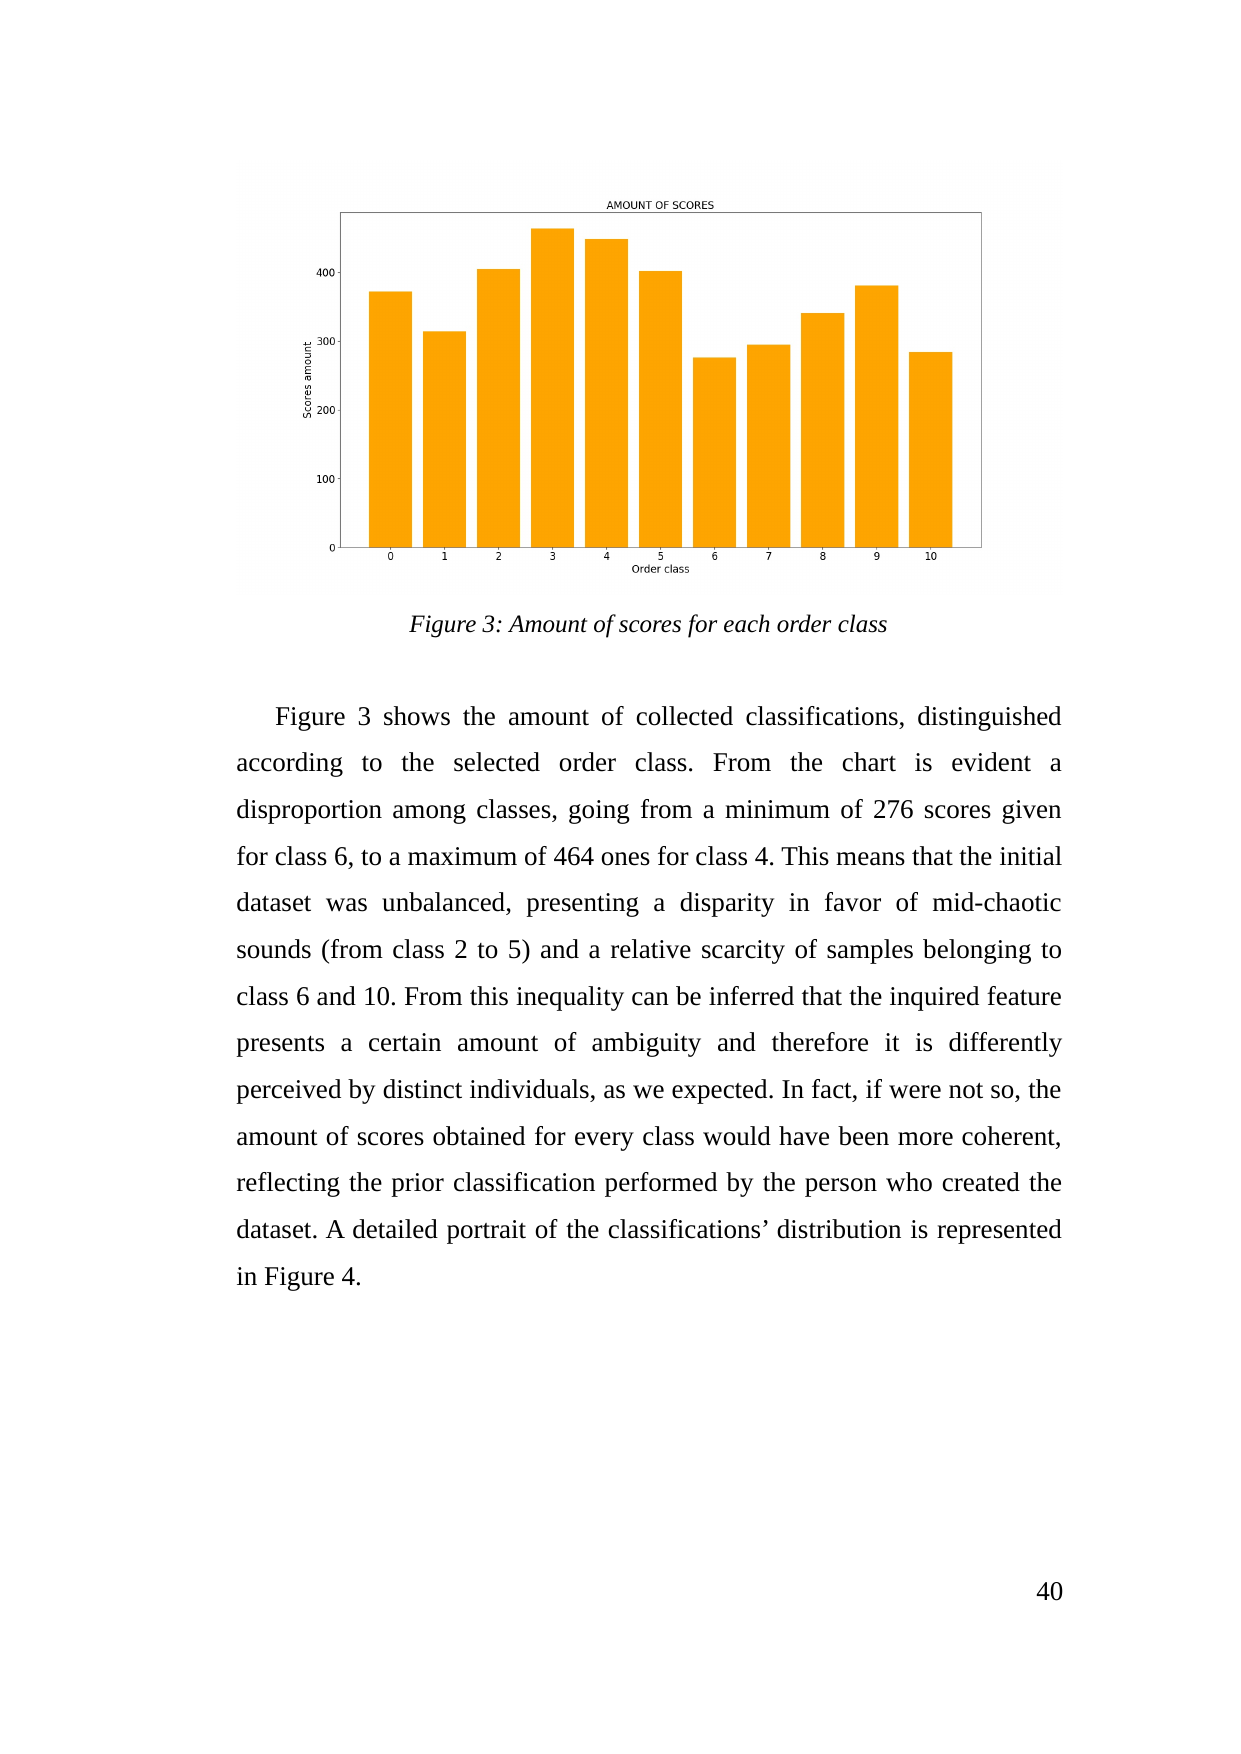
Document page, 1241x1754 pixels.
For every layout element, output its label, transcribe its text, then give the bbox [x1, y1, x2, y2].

text Figure 3 shows the amount of collected classifications, distinguished according to the selected order class. From the chart is evident a disproportion among classes, going from a minimum of 276 scores given for class 6, to a maximum of 464 ones for class 4. This means that the initial dataset was unbalanced, presenting a disparity in favor of mid-chaotic sounds (from class 2 to 5) and a relative scarcity of samples belonging to class 6 and 10. From this inequality can be inferred that the inquired feature presents a certain amount of ambiguity and therefore it is differently perceived by distinct individuals, as we expected. In fact, if were not so, the amount of scores obtained for every class would have been more coherent, reflecting the prior classification performed by the person who created the dataset. A detailed portrait of the classifications’ distribution is represented in Figure 4. [236, 700, 1063, 1291]
text Figure 3: Amount of scores for each order class [236, 595, 1063, 638]
picture [236, 160, 1063, 595]
